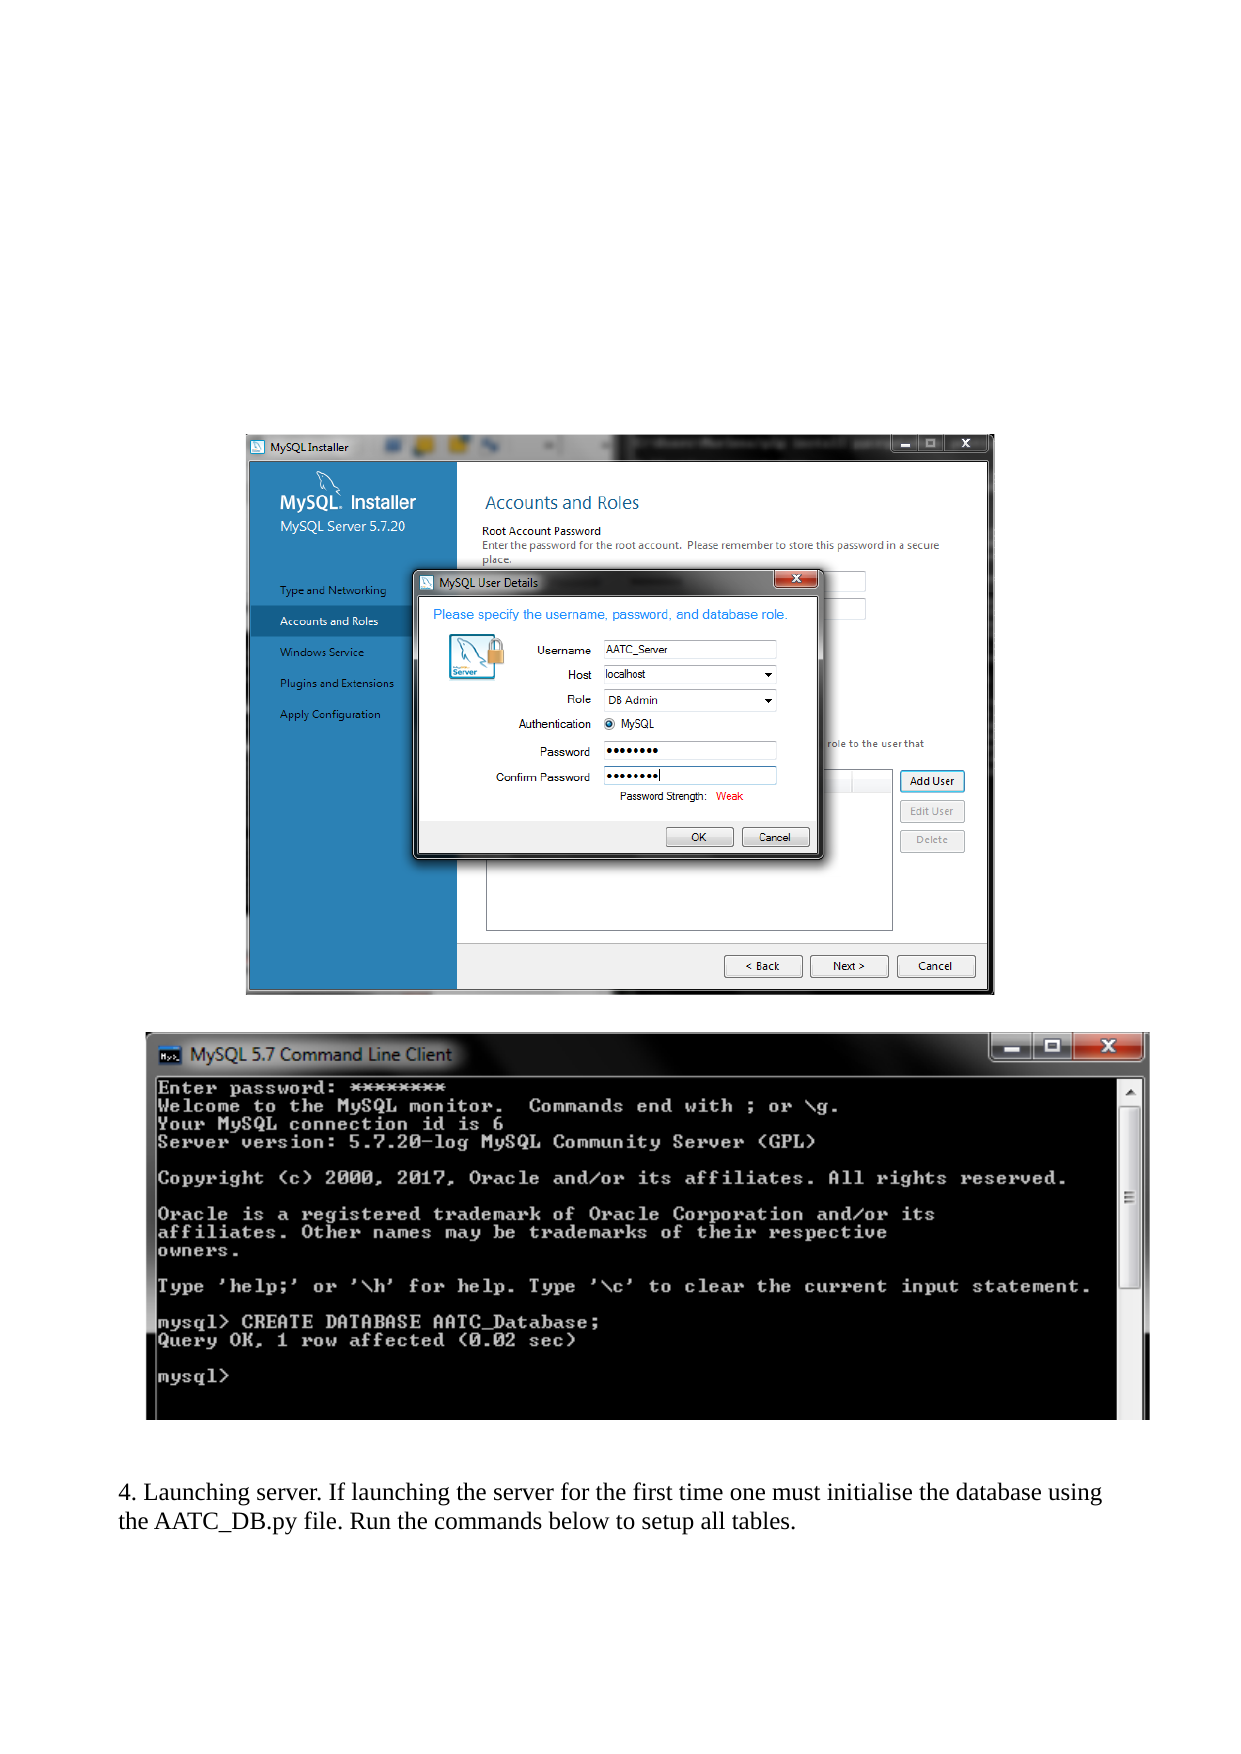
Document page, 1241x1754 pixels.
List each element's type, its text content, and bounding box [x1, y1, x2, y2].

text 4. Launching server. If launching the server for the first time one must initialise the database using the AATC_DB.py file. Run the commands below to setup all tables. [118, 1477, 1122, 1534]
picture [145, 1032, 1150, 1420]
picture [245, 434, 995, 995]
